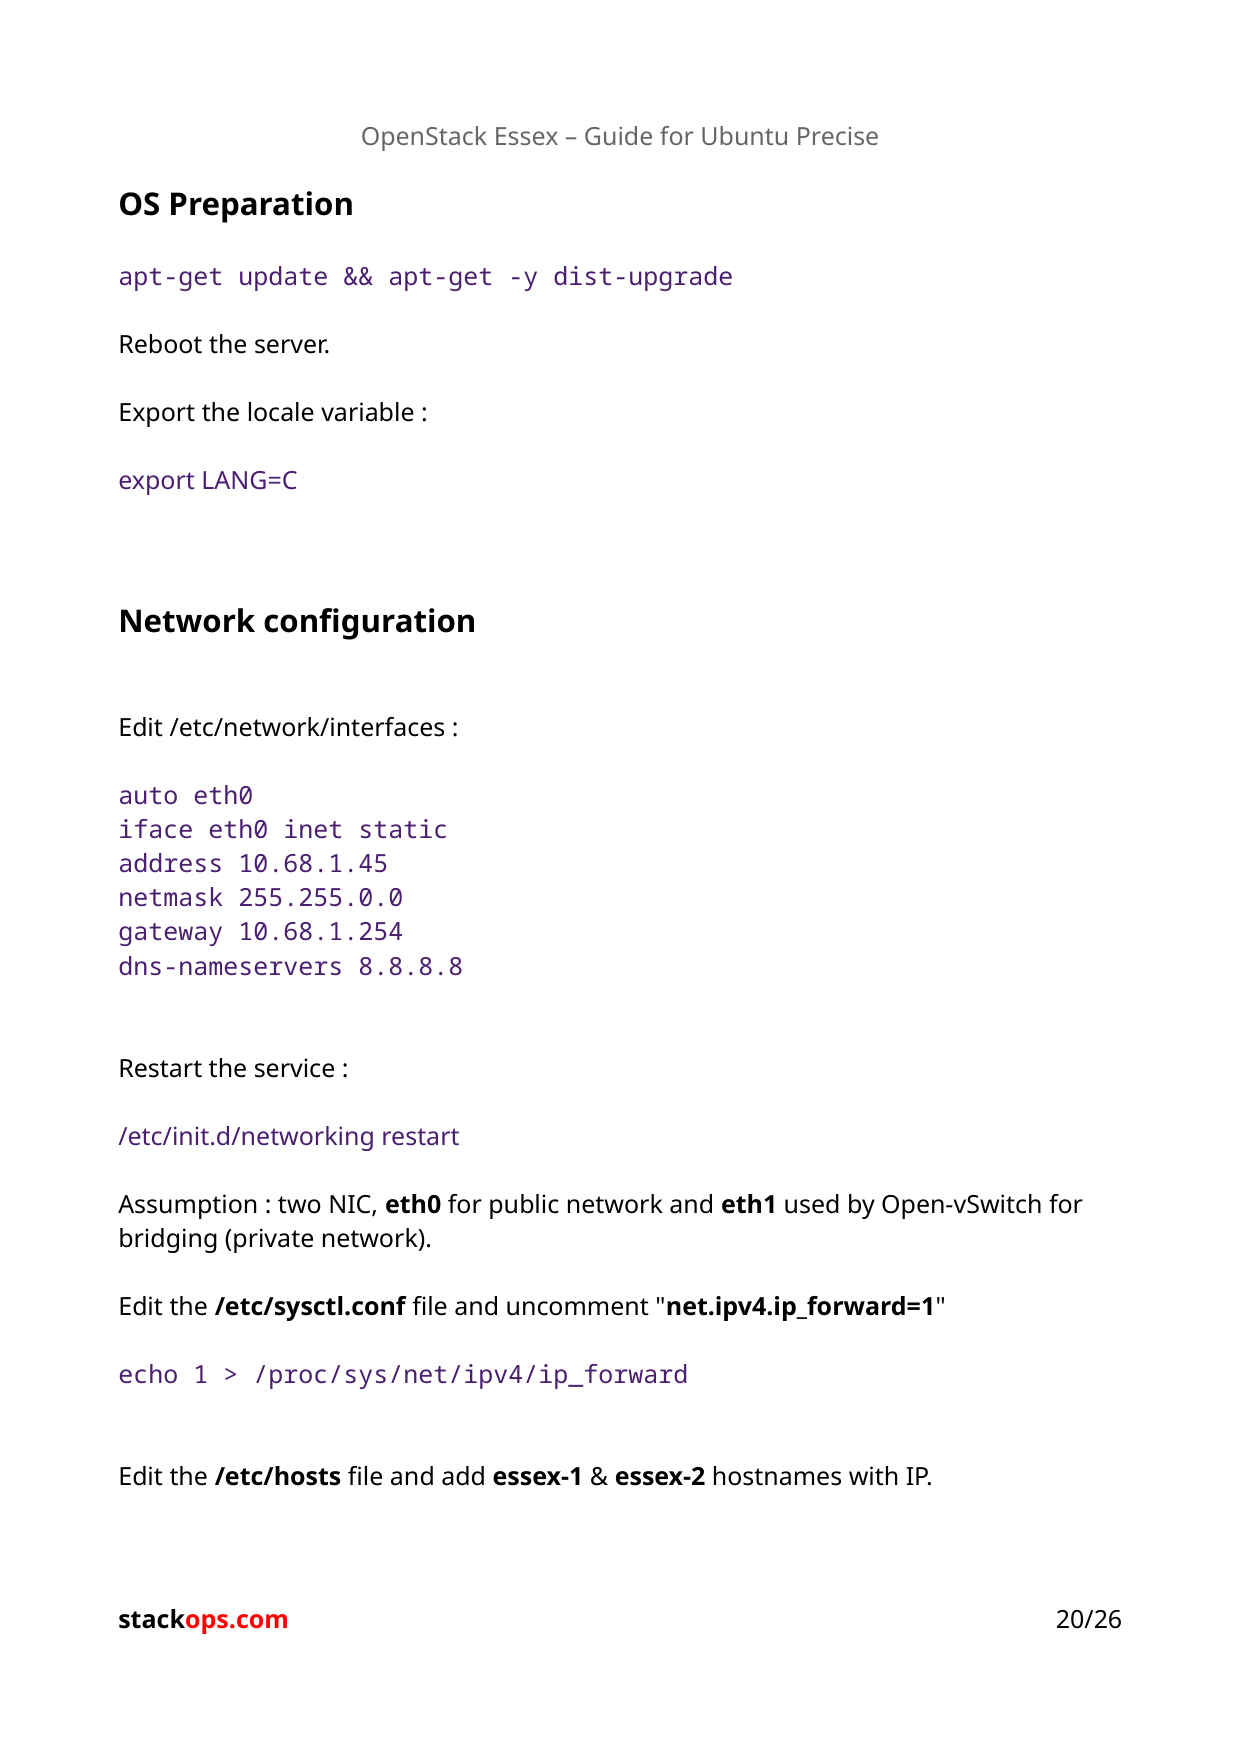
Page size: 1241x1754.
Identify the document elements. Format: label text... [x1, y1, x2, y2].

text Restart the service : [118, 1050, 1122, 1084]
text Edit the /etc/hosts file and add essex-1 & essex-2 hostnames with IP. [118, 1459, 1122, 1493]
text OS Preparation [118, 182, 1122, 224]
text auto eth0 [118, 778, 1122, 812]
text dns-nameservers 8.8.8.8 [118, 948, 1122, 982]
text iface eth0 inet static [118, 812, 1122, 846]
text gateway 10.68.1.254 [118, 914, 1122, 948]
text apt-get update && apt-get -y dist-upgrade [118, 258, 1122, 292]
text Export the locale variable : [118, 394, 1122, 429]
text echo 1 > /proc/sys/net/ipv4/ip_forward [118, 1357, 1122, 1391]
text Reboot the server. [118, 326, 1122, 361]
text /etc/init.d/networking restart [118, 1118, 1122, 1152]
text Network configuration [118, 599, 1122, 642]
text Assumption : two NIC, eth0 for public network and eth1 used by Open-vSwitch for bridging (private network). [118, 1187, 1122, 1255]
text netmask 255.255.0.0 [118, 880, 1122, 914]
text address 10.68.1.45 [118, 846, 1122, 880]
text Edit /etc/network/interfaces : [118, 710, 1122, 744]
text export LANG=C [118, 463, 1122, 497]
text Edit the /etc/sysctl.conf file and uncomment "net.ipv4.ip_forward=1" [118, 1289, 1122, 1323]
